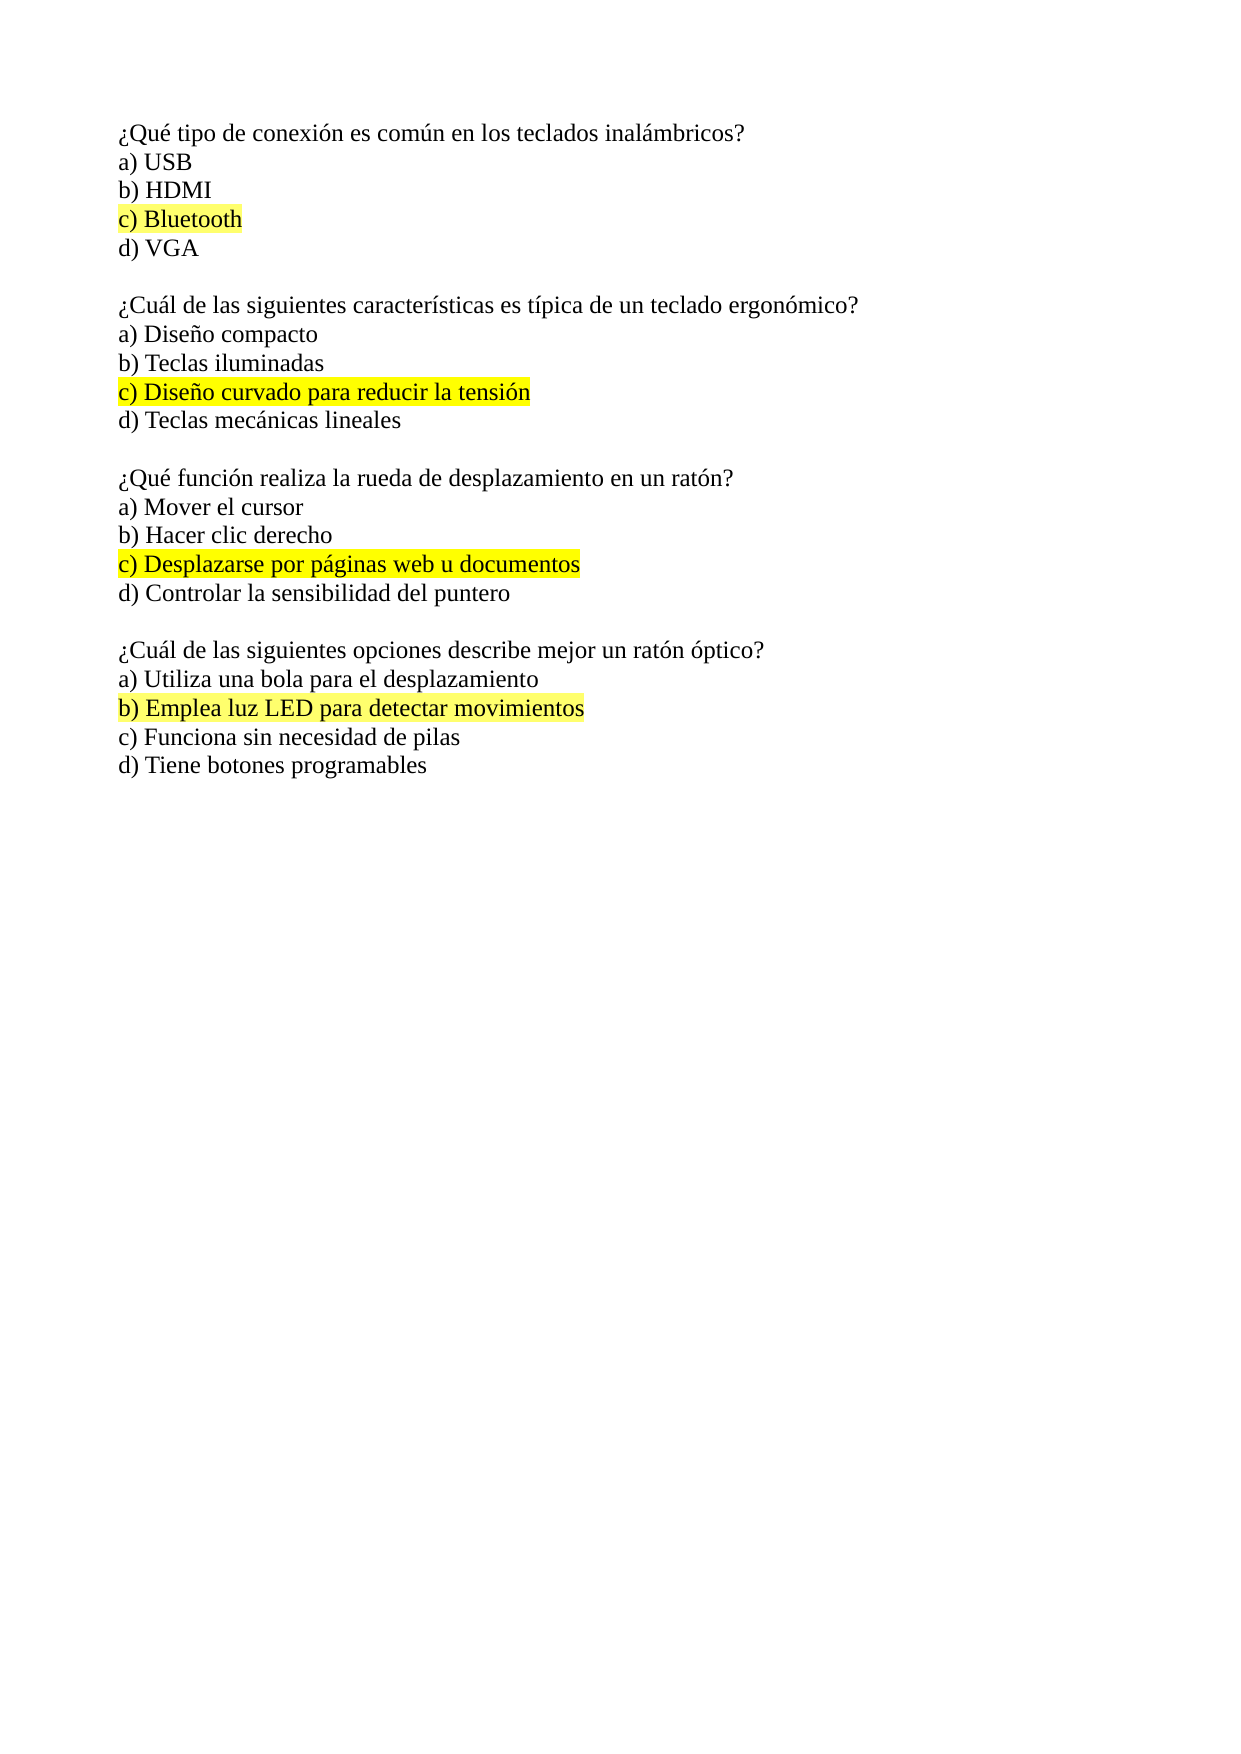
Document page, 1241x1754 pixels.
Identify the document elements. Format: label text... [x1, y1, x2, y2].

text d) Controlar la sensibilidad del puntero [118, 578, 1122, 607]
text d) Teclas mecánicas lineales [118, 406, 1122, 434]
text b) Hacer clic derecho [118, 521, 1122, 549]
text b) Teclas iluminadas [118, 348, 1122, 377]
text ¿Cuál de las siguientes características es típica de un teclado ergonómico? [118, 291, 1122, 319]
text c) Desplazarse por páginas web u documentos [118, 549, 1122, 578]
text d) Tiene botones programables [118, 751, 1122, 779]
text a) USB [118, 147, 1122, 176]
text ¿Qué función realiza la rueda de desplazamiento en un ratón? [118, 463, 1122, 492]
text b) HDMI [118, 176, 1122, 204]
text b) Emplea luz LED para detectar movimientos [118, 693, 1122, 722]
text c) Funciona sin necesidad de pilas [118, 722, 1122, 751]
text ¿Cuál de las siguientes opciones describe mejor un ratón óptico? [118, 636, 1122, 664]
text ¿Qué tipo de conexión es común en los teclados inalámbricos? [118, 118, 1122, 147]
text c) Bluetooth [118, 204, 1122, 233]
text a) Diseño compacto [118, 319, 1122, 348]
text c) Diseño curvado para reducir la tensión [118, 377, 1122, 406]
text a) Utiliza una bola para el desplazamiento [118, 664, 1122, 693]
text a) Mover el cursor [118, 492, 1122, 521]
text d) VGA [118, 233, 1122, 262]
